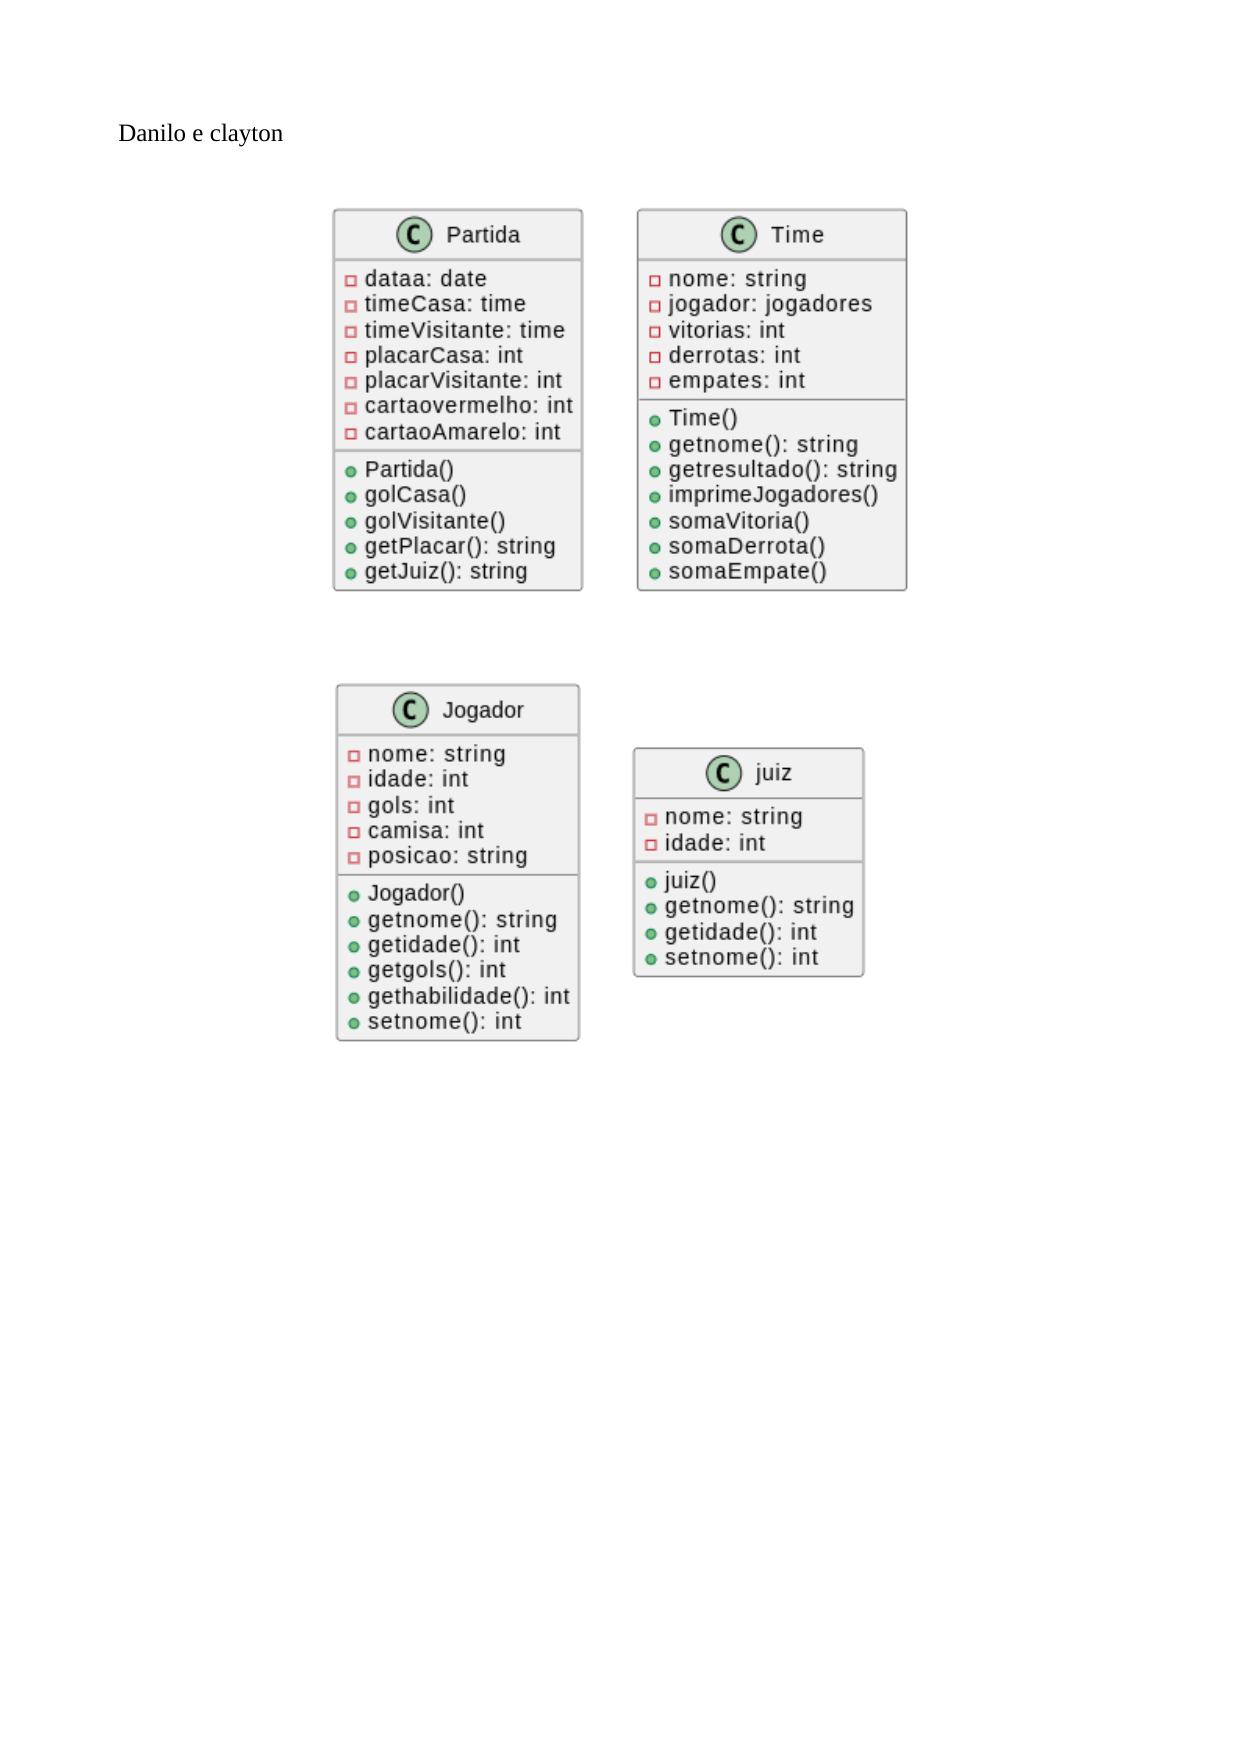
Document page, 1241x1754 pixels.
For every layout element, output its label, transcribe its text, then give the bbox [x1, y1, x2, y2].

picture [323, 199, 917, 1051]
text Danilo e clayton [118, 118, 1122, 147]
